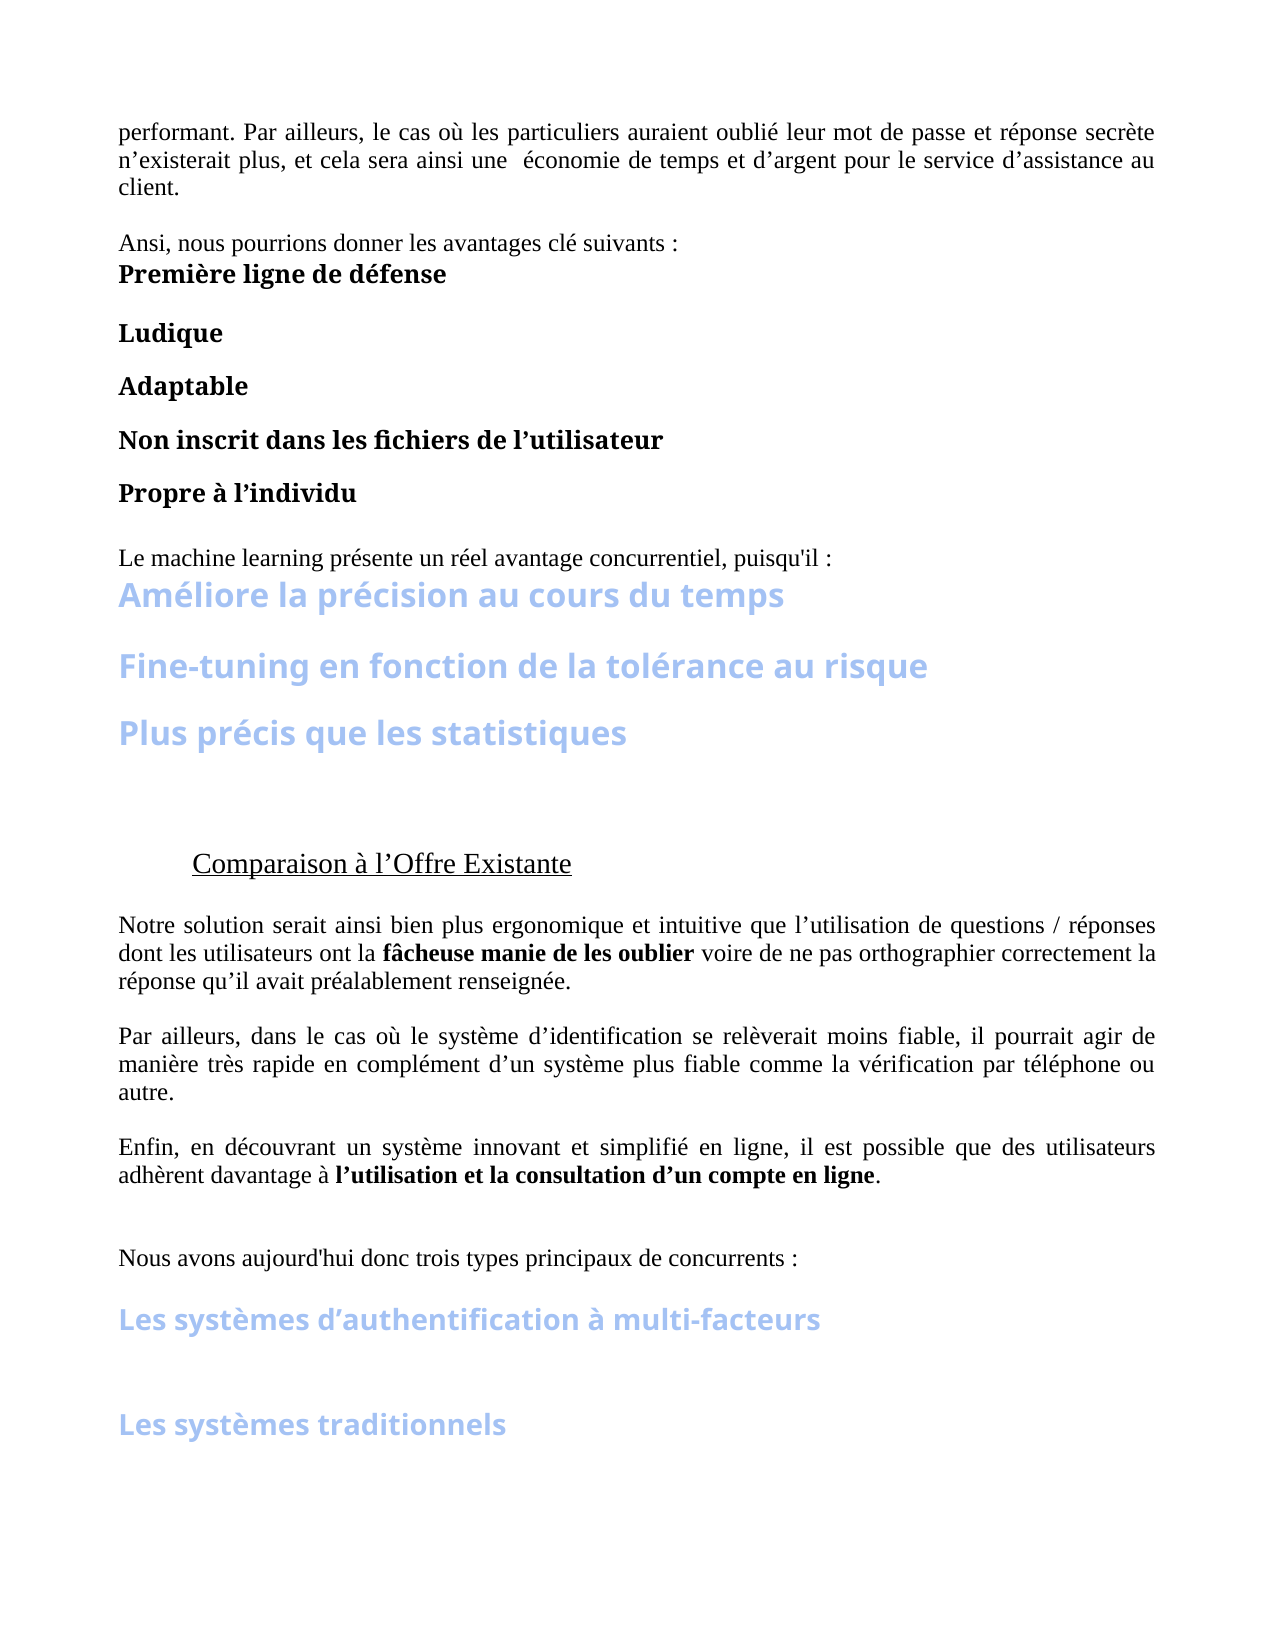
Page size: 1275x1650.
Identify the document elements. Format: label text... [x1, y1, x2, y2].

text Ansi, nous pourrions donner les avantages clé suivants : [118, 229, 1157, 257]
text Les systèmes d’authentification à multi-facteurs [118, 1299, 1157, 1339]
text Non inscrit dans les fichiers de l’utilisateur [118, 422, 1157, 456]
text Propre à l’individu [118, 476, 1157, 510]
text Améliore la précision au cours du temps [118, 572, 1157, 617]
text Ludique [118, 316, 1157, 350]
text Par ailleurs, dans le cas où le système d’identification se relèverait moins fiable, il pourrait agir de manière très rapide en complément d’un système plus fiable comme la vérification par téléphone ou autre. [118, 1022, 1157, 1106]
text Adaptable [118, 369, 1157, 403]
text Les systèmes traditionnels [118, 1404, 1157, 1444]
text Enfin, en découvrant un système innovant et simplifié en ligne, il est possible que des utilisateurs adhèrent davantage à l’utilisation et la consultation d’un compte en ligne. [118, 1133, 1157, 1189]
text Plus précis que les statistiques [118, 709, 1157, 755]
text Comparaison à l’Offre Existante [118, 847, 1157, 879]
text Première ligne de défense [118, 257, 1157, 291]
text Notre solution serait ainsi bien plus ergonomique et intuitive que l’utilisation de questions / réponses dont les utilisateurs ont la fâcheuse manie de les oublier voire de ne pas orthographier correctement la réponse qu’il avait préalablement renseignée. [118, 912, 1157, 995]
text Nous avons aujourd'hui donc trois types principaux de concurrents : [118, 1244, 1157, 1272]
text performant. Par ailleurs, le cas où les particuliers auraient oublié leur mot de passe et réponse secrète n’existerait plus, et cela sera ainsi une économie de temps et d’argent pour le service d’assistance au client. [118, 118, 1157, 201]
text Le machine learning présente un réel avantage concurrentiel, puisqu'il : [118, 544, 1157, 572]
text Fine-tuning en fonction de la tolérance au risque [118, 642, 1157, 688]
